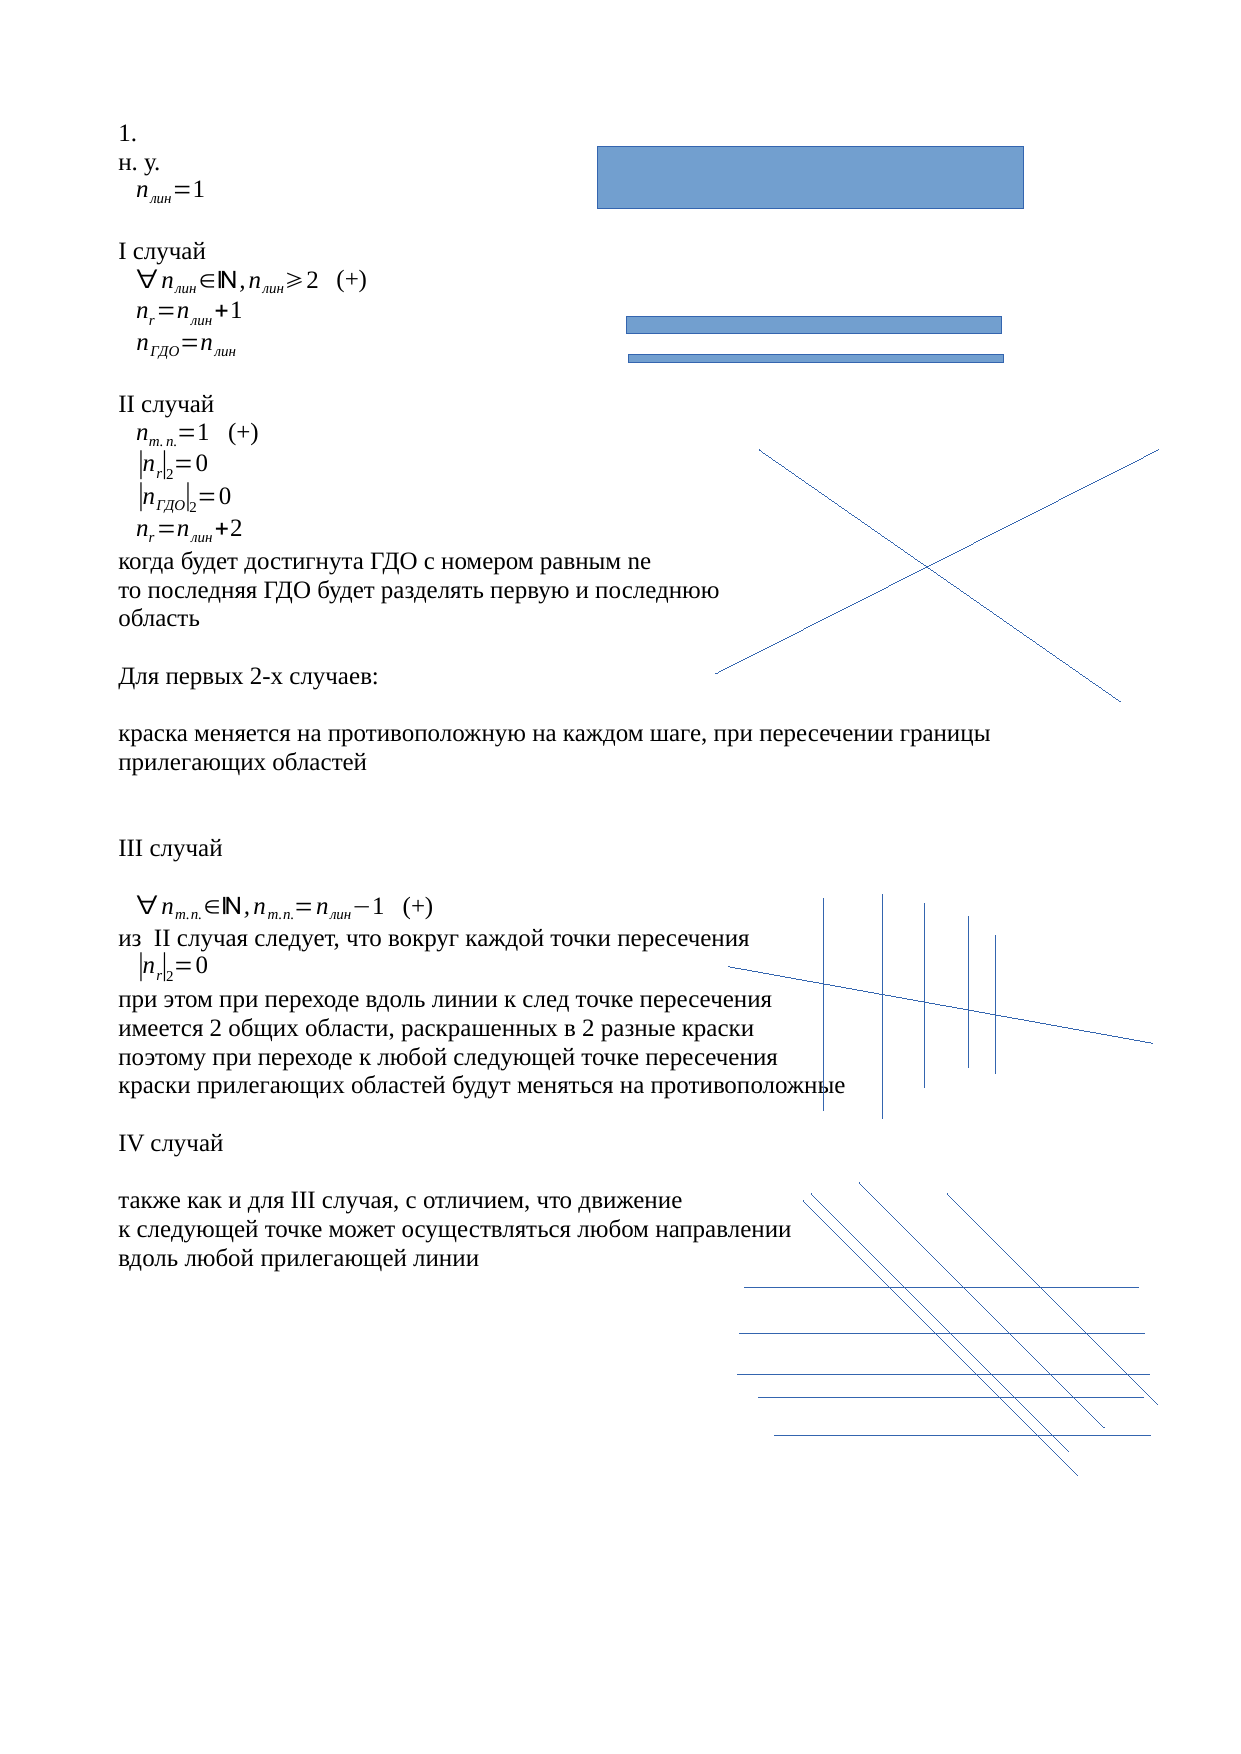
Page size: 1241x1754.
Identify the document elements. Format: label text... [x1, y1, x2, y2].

text Для первых 2-х случаев: [118, 661, 1122, 690]
text вдоль любой прилегающей линии [118, 1243, 1122, 1272]
text [883, 1042, 924, 1071]
text краска меняется на противоположную на каждом шаге, при пересечении границы прилегающих областей [118, 718, 1122, 776]
text поэтому при переходе к любой следующей точке пересечения [118, 1042, 823, 1071]
text II случай [118, 389, 1122, 417]
text имеется 2 общих области, раскрашенных в 2 разные краски [118, 1013, 823, 1042]
text при этом при переходе вдоль линии к след точке пересечения [118, 984, 823, 1013]
text область [118, 603, 1122, 632]
text [1024, 147, 1122, 176]
text [824, 923, 882, 952]
text [996, 984, 1122, 1013]
text также как и для III случая, с отличием, что движение [118, 1186, 1122, 1214]
text IV случай [118, 1128, 1122, 1157]
text [996, 1013, 1122, 1042]
text к следующей точке может осуществляться любом направлении [118, 1214, 1122, 1243]
text [996, 1042, 1122, 1071]
text [925, 984, 968, 1013]
text [925, 1013, 968, 1042]
text [925, 923, 968, 952]
text то последняя ГДО будет разделять первую и последнюю [118, 575, 1122, 603]
text I случай [118, 236, 1122, 264]
text когда будет достигнута ГДО с номером равным ne [118, 546, 1122, 575]
text [824, 1042, 882, 1071]
text [883, 984, 924, 1013]
text (+) [118, 891, 1122, 923]
text [824, 1013, 882, 1042]
text [925, 1042, 995, 1071]
text [824, 984, 882, 1013]
text (+) [118, 417, 1122, 450]
text [969, 923, 1122, 952]
text из II случая следует, что вокруг каждой точки пересечения [118, 923, 823, 952]
text [883, 923, 924, 952]
text (+) [118, 264, 1122, 297]
text н. у. [118, 147, 597, 176]
text краски прилегающих областей будут меняться на противоположные [824, 1071, 882, 1099]
text 1. [118, 118, 1122, 147]
text краски прилегающих областей будут меняться на противоположные [118, 1071, 823, 1099]
text краски прилегающих областей будут меняться на противоположные [883, 1071, 1122, 1099]
text [883, 1013, 924, 1042]
text III случай [118, 833, 1122, 862]
